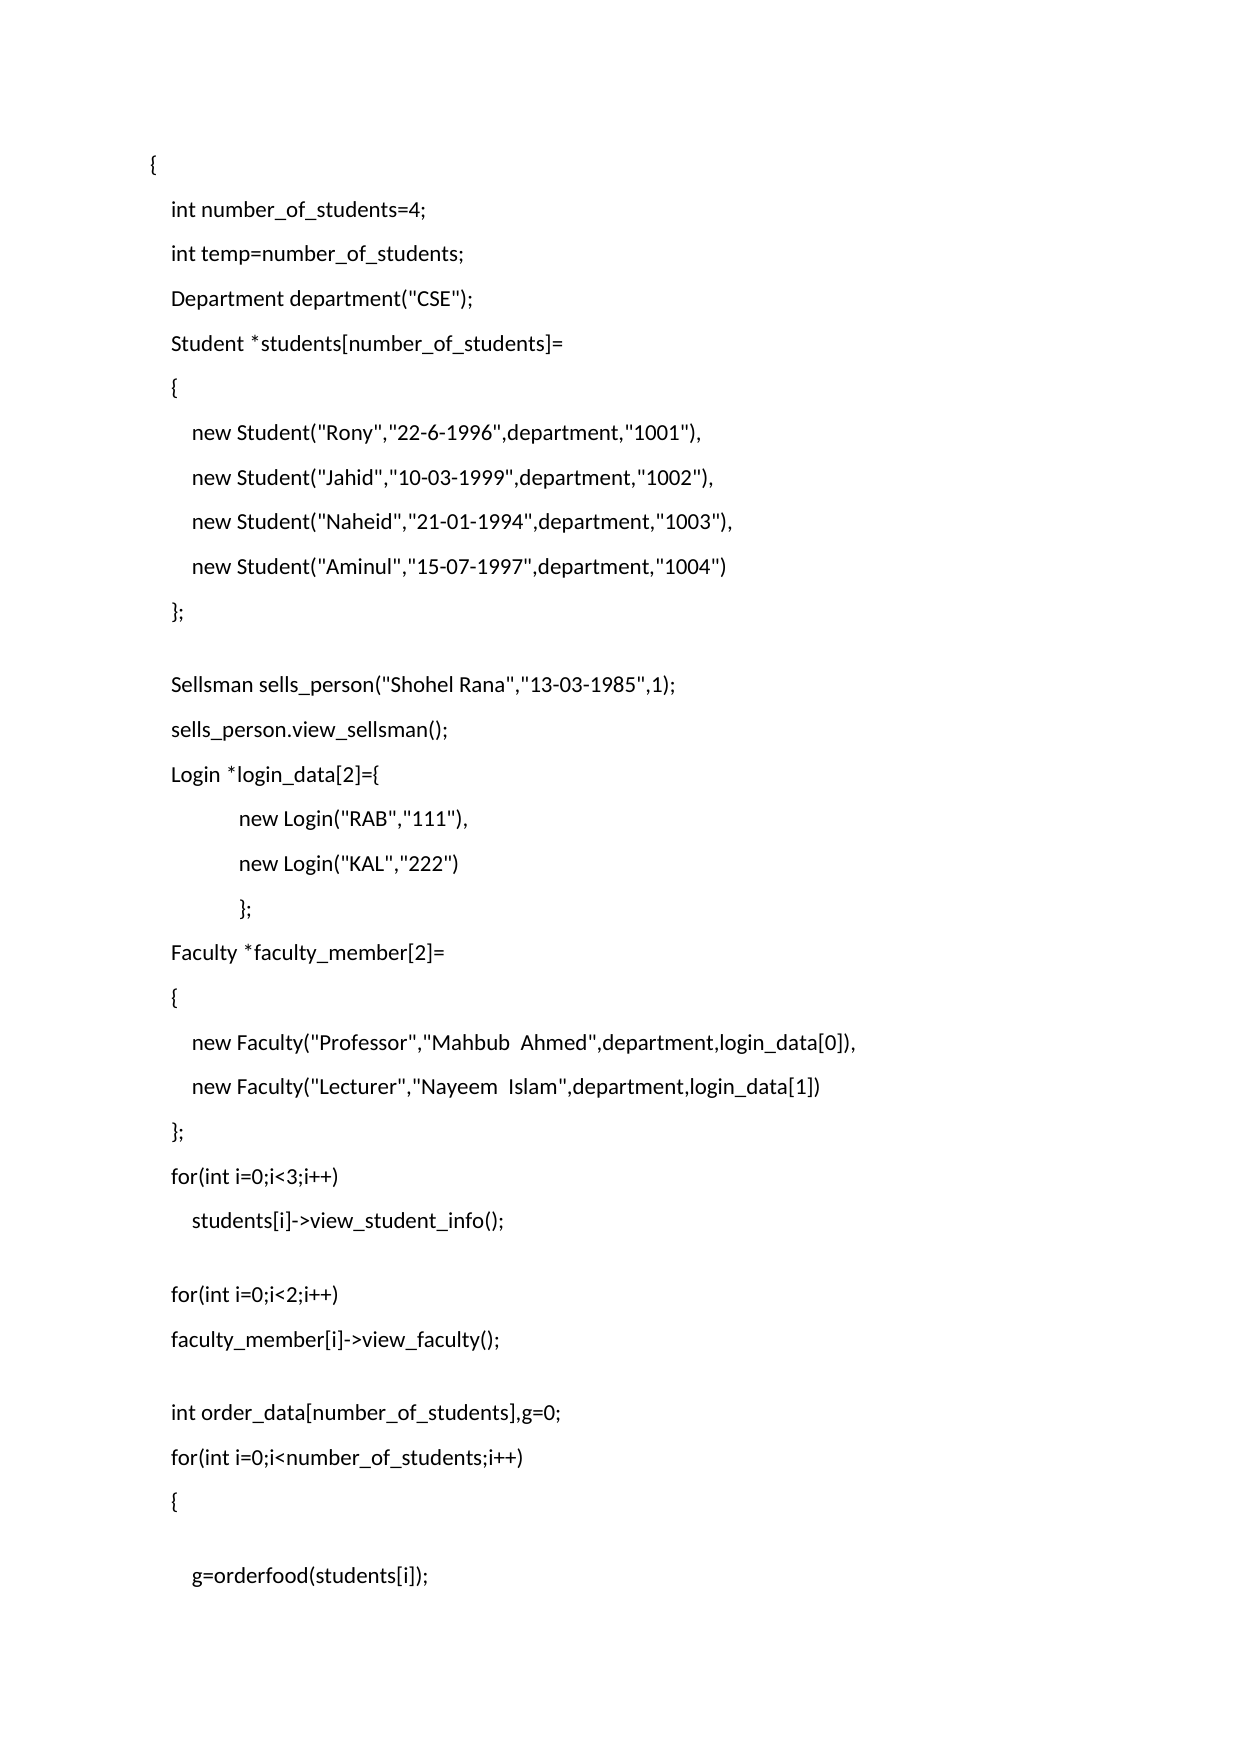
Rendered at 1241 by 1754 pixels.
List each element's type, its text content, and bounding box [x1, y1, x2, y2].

text new Student("Naheid","21-01-1994",department,"1003"), [150, 507, 1090, 536]
text Student *students[number_of_students]= [150, 329, 1090, 357]
text int order_data[number_of_students],g=0; [150, 1398, 1090, 1426]
text { [150, 373, 1090, 401]
text }; [150, 894, 1090, 922]
text for(int i=0;i<number_of_students;i++) [150, 1443, 1090, 1471]
text new Faculty("Lecturer","Nayeem Islam",department,login_data[1]) [150, 1072, 1090, 1101]
text Sellsman sells_person("Shohel Rana","13-03-1985",1); [150, 670, 1090, 698]
text { [150, 983, 1090, 1011]
text Login *login_data[2]={ [150, 760, 1090, 788]
text { [150, 1487, 1090, 1516]
text }; [150, 597, 1090, 625]
text Department department("CSE"); [150, 284, 1090, 312]
text new Student("Rony","22-6-1996",department,"1001"), [150, 418, 1090, 446]
text new Student("Aminul","15-07-1997",department,"1004") [150, 552, 1090, 580]
text sells_person.view_sellsman(); [150, 715, 1090, 743]
text for(int i=0;i<3;i++) [150, 1162, 1090, 1190]
text }; [150, 1117, 1090, 1145]
text for(int i=0;i<2;i++) [150, 1280, 1090, 1308]
text int number_of_students=4; [150, 195, 1090, 223]
text int temp=number_of_students; [150, 239, 1090, 267]
text Faculty *faculty_member[2]= [150, 938, 1090, 966]
text faculty_member[i]->view_faculty(); [150, 1325, 1090, 1353]
text new Student("Jahid","10-03-1999",department,"1002"), [150, 463, 1090, 491]
text new Login("KAL","222") [150, 849, 1090, 877]
text new Login("RAB","111"), [150, 804, 1090, 832]
text new Faculty("Professor","Mahbub Ahmed",department,login_data[0]), [150, 1028, 1090, 1056]
text students[i]->view_student_info(); [150, 1207, 1090, 1234]
text { [150, 150, 1090, 178]
text g=orderfood(students[i]); [150, 1561, 1090, 1589]
